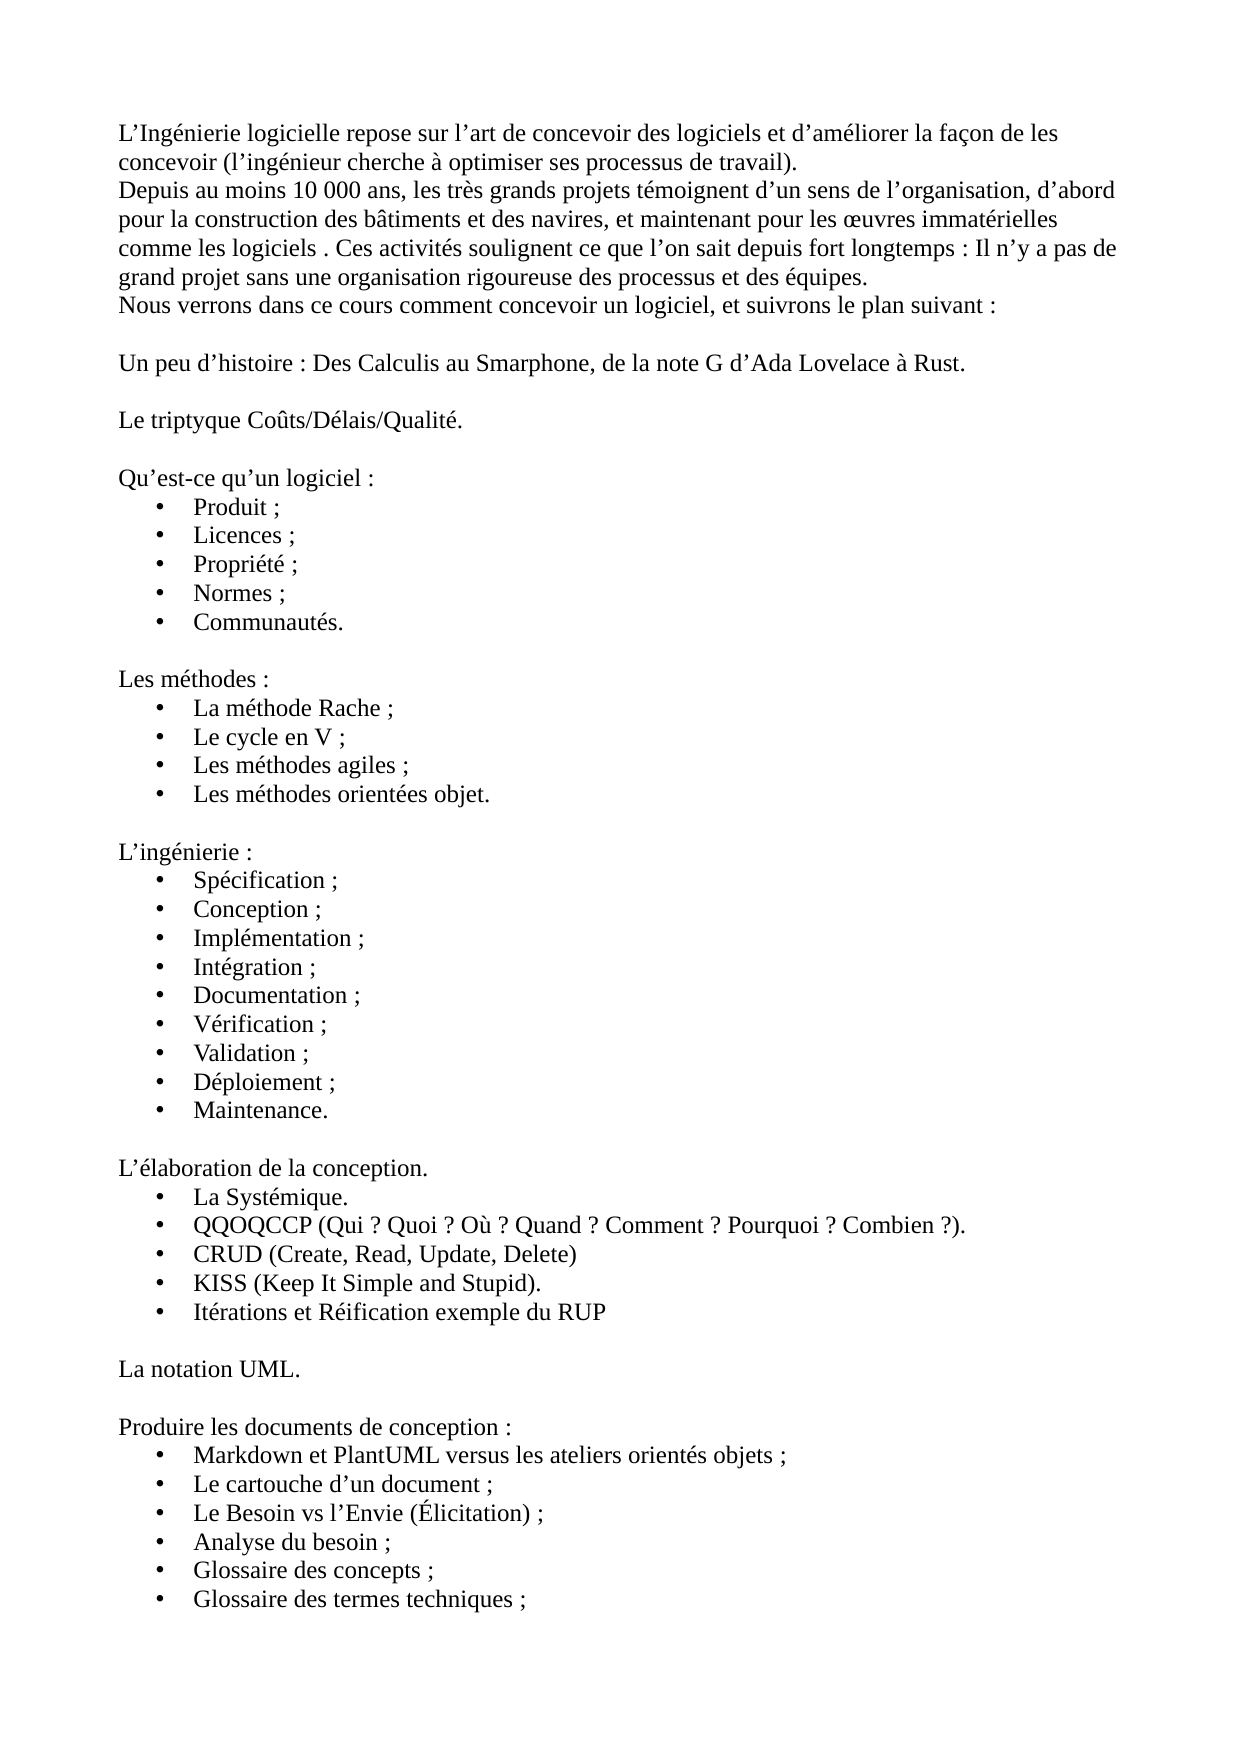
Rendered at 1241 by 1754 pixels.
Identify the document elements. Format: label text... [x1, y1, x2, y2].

list Le cycle en V ; [156, 722, 1122, 751]
list Vérification ; [156, 1009, 1122, 1038]
list QQOQCCP (Qui ? Quoi ? Où ? Quand ? Comment ? Pourquoi ? Combien ?). [156, 1211, 1122, 1239]
list Markdown et PlantUML versus les ateliers orientés objets ; [156, 1441, 1122, 1469]
list Documentation ; [156, 981, 1122, 1009]
list Glossaire des termes techniques ; [156, 1584, 1122, 1613]
list Glossaire des concepts ; [156, 1556, 1122, 1584]
list Itérations et Réification exemple du RUP [156, 1297, 1122, 1326]
text Produire les documents de conception : [118, 1412, 1122, 1441]
list Maintenance. [156, 1096, 1122, 1124]
list Produit ; [156, 492, 1122, 521]
list Propriété ; [156, 549, 1122, 578]
text Qu’est-ce qu’un logiciel : [118, 463, 1122, 492]
text Le triptyque Coûts/Délais/Qualité. [118, 406, 1122, 434]
list Analyse du besoin ; [156, 1527, 1122, 1556]
list Le Besoin vs l’Envie (Élicitation) ; [156, 1498, 1122, 1527]
list Normes ; [156, 578, 1122, 607]
list Les méthodes orientées objet. [156, 779, 1122, 808]
text L’ingénierie : [118, 837, 1122, 866]
text Depuis au moins 10 000 ans, les très grands projets témoignent d’un sens de l’organisation, d’abord pour la construction des bâtiments et des navires, et maintenant pour les œuvres immatérielles comme les logiciels . Ces activités soulignent ce que l’on sait depuis fort longtemps : Il n’y a pas de grand projet sans une organisation rigoureuse des processus et des équipes. [118, 176, 1122, 291]
list CRUD (Create, Read, Update, Delete) [156, 1239, 1122, 1268]
list Communautés. [156, 607, 1122, 636]
list Le cartouche d’un document ; [156, 1469, 1122, 1498]
list Intégration ; [156, 952, 1122, 981]
text Les méthodes : [118, 664, 1122, 693]
list Licences ; [156, 521, 1122, 549]
text L’Ingénierie logicielle repose sur l’art de concevoir des logiciels et d’améliorer la façon de les concevoir (l’ingénieur cherche à optimiser ses processus de travail). [118, 118, 1122, 176]
text Un peu d’histoire : Des Calculis au Smarphone, de la note G d’Ada Lovelace à Rust. [118, 348, 1122, 377]
list La méthode Rache ; [156, 693, 1122, 722]
list Spécification ; [156, 866, 1122, 894]
list Implémentation ; [156, 923, 1122, 952]
list La Systémique. [156, 1182, 1122, 1211]
list Conception ; [156, 894, 1122, 923]
text La notation UML. [118, 1354, 1122, 1383]
list Déploiement ; [156, 1067, 1122, 1096]
list Validation ; [156, 1038, 1122, 1067]
list Les méthodes agiles ; [156, 751, 1122, 779]
text Nous verrons dans ce cours comment concevoir un logiciel, et suivrons le plan suivant : [118, 291, 1122, 319]
text L’élaboration de la conception. [118, 1153, 1122, 1182]
list KISS (Keep It Simple and Stupid). [156, 1268, 1122, 1297]
